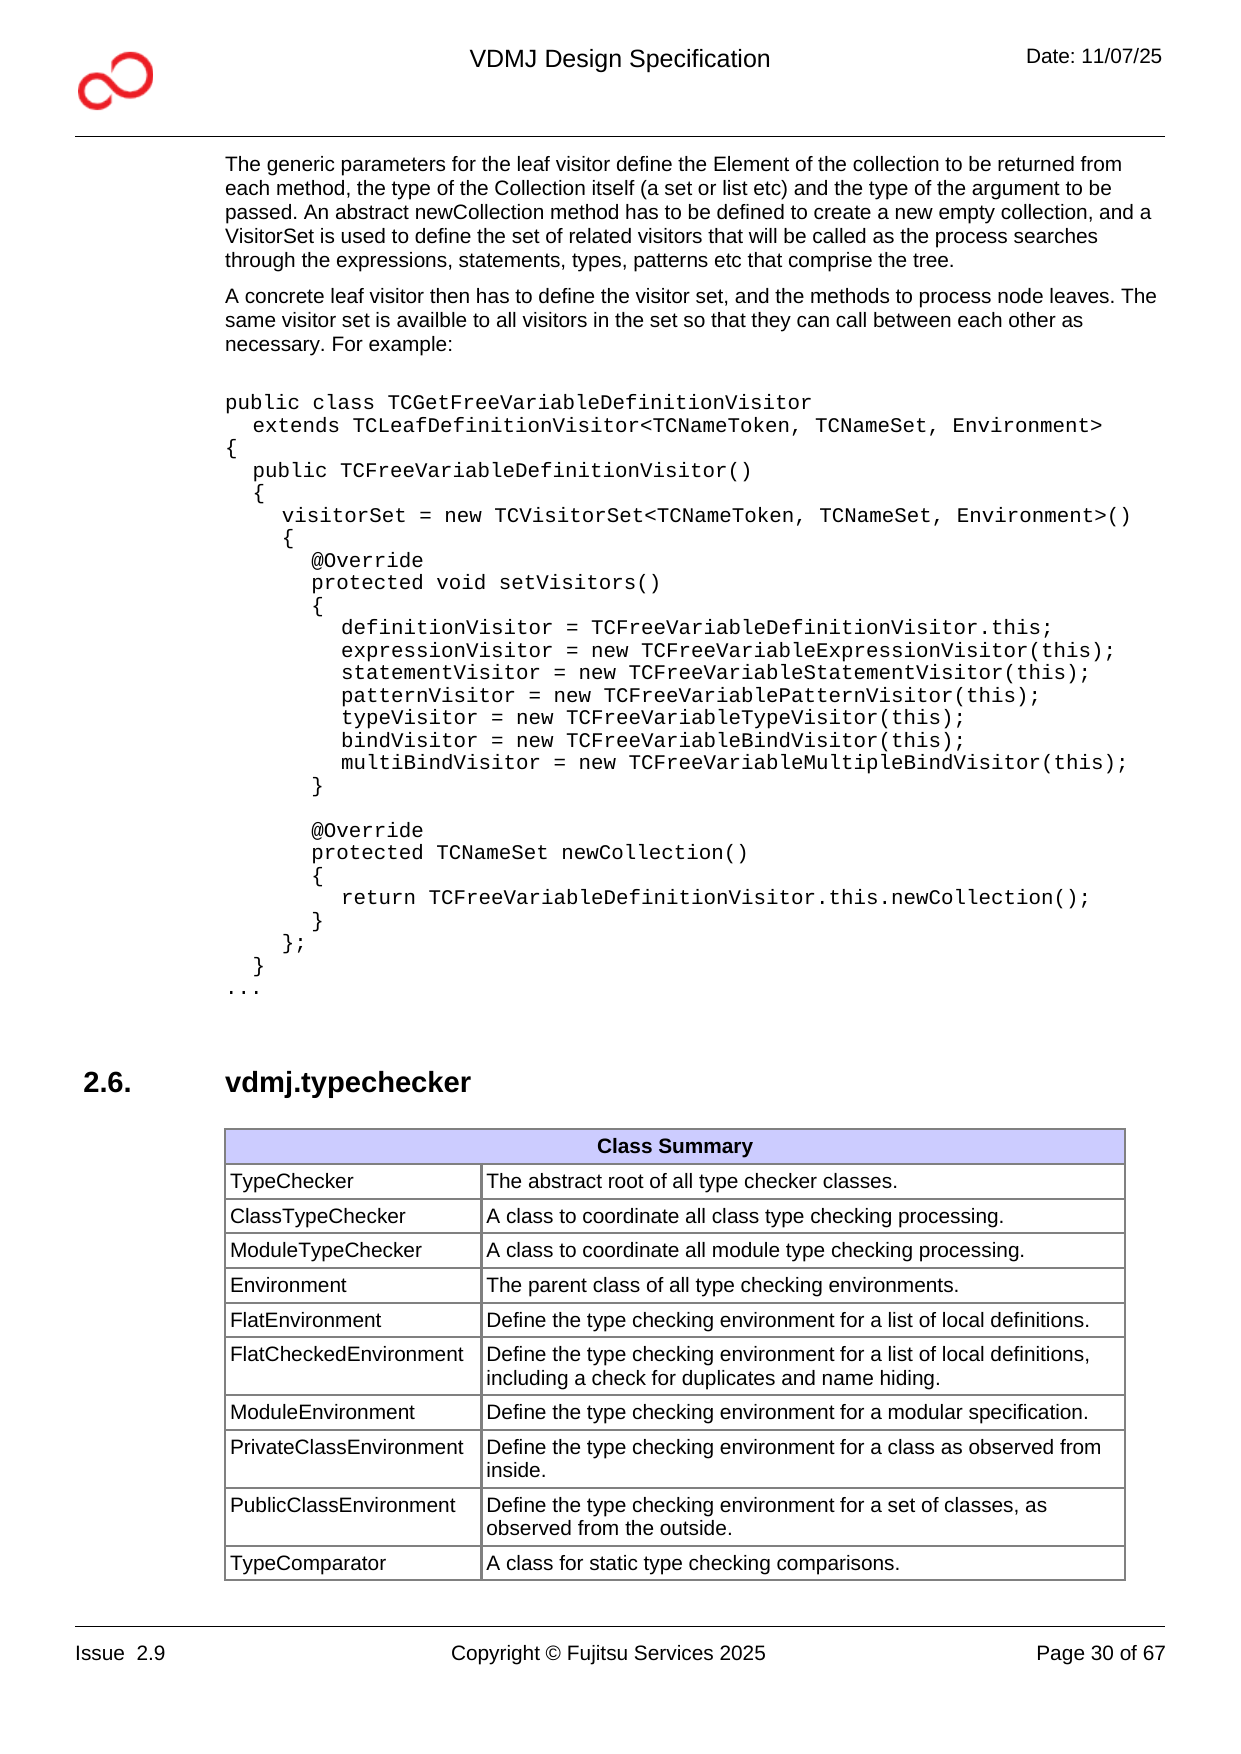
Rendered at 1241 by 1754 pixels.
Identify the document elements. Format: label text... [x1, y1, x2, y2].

table_cell The abstract root of all type checker classes. [483, 1165, 1124, 1197]
text definitionVisitor = TCFreeVariableDefinitionVisitor.this; [225, 617, 1165, 639]
table_cell ModuleTypeChecker [226, 1234, 480, 1267]
text protected TCNameSet newCollection() [225, 842, 1165, 864]
table_cell TypeChecker [226, 1165, 480, 1197]
table_cell ModuleEnvironment [226, 1396, 480, 1429]
text protected void setVisitors() [225, 572, 1165, 594]
table_header Class Summary [226, 1130, 1124, 1163]
picture [78, 44, 153, 120]
table_cell PublicClassEnvironment [226, 1489, 480, 1545]
text } [225, 954, 1165, 977]
text visitorSet = new TCVisitorSet<TCNameToken, TCNameSet, Environment>() [225, 504, 1165, 527]
table_cell A class to coordinate all module type checking processing. [483, 1234, 1124, 1267]
table_cell PrivateClassEnvironment [226, 1431, 480, 1487]
text } [225, 774, 1165, 797]
text }; [225, 932, 1165, 954]
text { [225, 594, 1165, 617]
text public class TCGetFreeVariableDefinitionVisitor [225, 392, 1165, 414]
table_cell Define the type checking environment for a list of local definitions, including a check for duplicates and name hiding. [483, 1338, 1124, 1394]
text multiBindVisitor = new TCFreeVariableMultipleBindVisitor(this); [225, 752, 1165, 774]
text { [225, 527, 1165, 549]
text statementVisitor = new TCFreeVariableStatementVisitor(this); [225, 662, 1165, 684]
text ... [225, 977, 1165, 999]
table_cell The parent class of all type checking environments. [483, 1269, 1124, 1302]
text A concrete leaf visitor then has to define the visitor set, and the methods to process node leaves. The same visitor set is availble to all visitors in the set so that they can call between each other as necessary. For example: [225, 285, 1165, 357]
table_cell Define the type checking environment for a modular specification. [483, 1396, 1124, 1429]
text } [225, 909, 1165, 932]
text @Override [225, 549, 1165, 572]
subtitle vdmj.typechecker [75, 1066, 1165, 1098]
table_cell FlatEnvironment [226, 1304, 480, 1336]
text { [225, 437, 1165, 459]
text typeVisitor = new TCFreeVariableTypeVisitor(this); [225, 707, 1165, 729]
table_cell Define the type checking environment for a list of local definitions. [483, 1304, 1124, 1336]
text public TCFreeVariableDefinitionVisitor() [225, 459, 1165, 482]
table_cell TypeComparator [226, 1547, 480, 1579]
text { [225, 864, 1165, 887]
text extends TCLeafDefinitionVisitor<TCNameToken, TCNameSet, Environment> [225, 414, 1165, 437]
table_cell ClassTypeChecker [226, 1200, 480, 1232]
table_cell A class for static type checking comparisons. [483, 1547, 1124, 1579]
text return TCFreeVariableDefinitionVisitor.this.newCollection(); [225, 887, 1165, 909]
table_cell FlatCheckedEnvironment [226, 1338, 480, 1394]
text expressionVisitor = new TCFreeVariableExpressionVisitor(this); [225, 639, 1165, 662]
table_cell Define the type checking environment for a class as observed from inside. [483, 1431, 1124, 1487]
text { [225, 482, 1165, 504]
text @Override [225, 819, 1165, 842]
text The generic parameters for the leaf visitor define the Element of the collection to be returned from each method, the type of the Collection itself (a set or list etc) and the type of the argument to be passed. An abstract newCollection method has to be defined to create a new empty collection, and a VisitorSet is used to define the set of related visitors that will be called as the process searches through the expressions, statements, types, patterns etc that comprise the tree. [225, 152, 1165, 272]
text patternVisitor = new TCFreeVariablePatternVisitor(this); [225, 684, 1165, 707]
table_cell Define the type checking environment for a set of classes, as observed from the outside. [483, 1489, 1124, 1545]
table_cell A class to coordinate all class type checking processing. [483, 1200, 1124, 1232]
text bindVisitor = new TCFreeVariableBindVisitor(this); [225, 729, 1165, 752]
table_cell Environment [226, 1269, 480, 1302]
